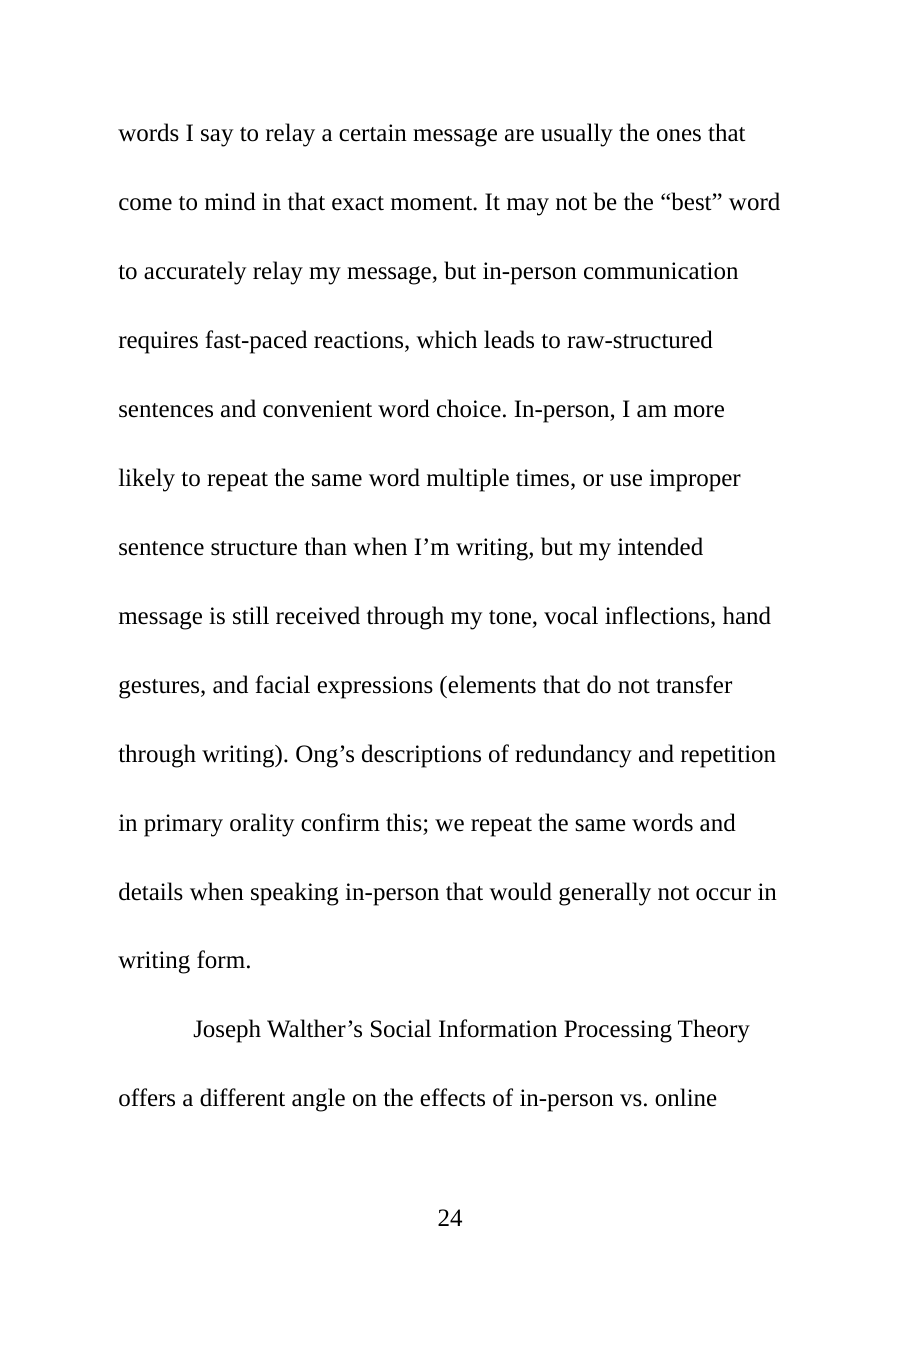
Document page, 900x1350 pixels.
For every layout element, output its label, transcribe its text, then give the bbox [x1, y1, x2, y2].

text Joseph Walther’s Social Information Processing Theory offers a different angle on the effects of in-person vs. online [118, 1014, 782, 1112]
text words I say to relay a certain message are usually the ones that come to mind in that exact moment. It may not be the “best” word to accurately relay my message, but in-person communication requires fast-paced reactions, which leads to raw-structured sentences and convenient word choice. In-person, I am more likely to repeat the same word multiple times, or use improper sentence structure than when I’m writing, but my intended message is still received through my tone, vocal inflections, hand gestures, and facial expressions (elements that do not transfer through writing). Ong’s descriptions of redundancy and repetition in primary orality confirm this; we repeat the same words and details when speaking in-person that would generally not occur in writing form. [118, 118, 782, 974]
